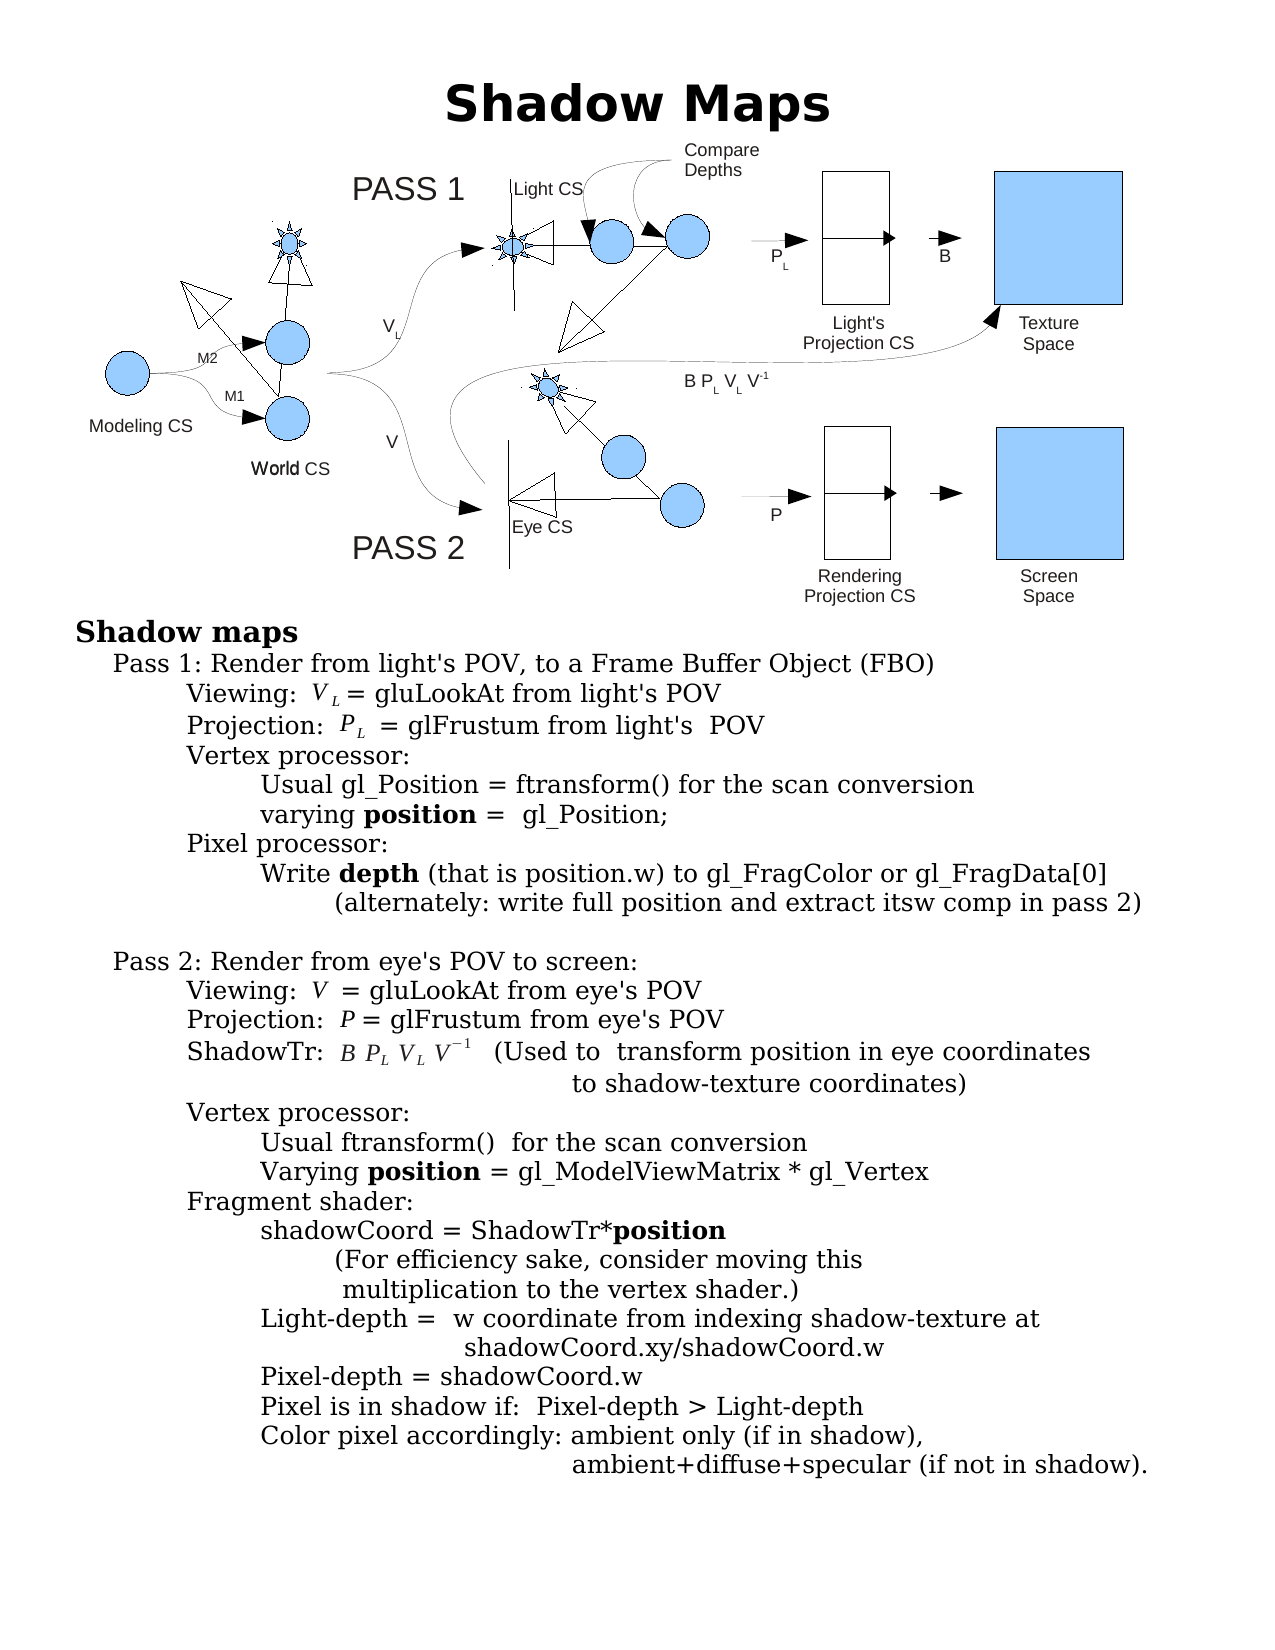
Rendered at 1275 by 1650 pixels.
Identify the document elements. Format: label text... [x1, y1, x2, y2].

text Color pixel accordingly: ambient only (if in shadow), [112, 1421, 1200, 1450]
text Pass 2: Render from eye's POV to screen: [112, 947, 1200, 976]
text Projection: = glFrustum from eye's POV [112, 1005, 1200, 1034]
text shadowCoord = ShadowTr*position [112, 1216, 1200, 1246]
text (For efficiency sake, consider moving this [112, 1246, 1200, 1275]
text multiplication to the vertex shader.) [112, 1275, 1200, 1304]
text shadowCoord.xy/shadowCoord.w [112, 1333, 1200, 1363]
subtitle Shadow Maps [75, 75, 1200, 133]
text Write depth (that is position.w) to gl_FragColor or gl_FragData[0] [112, 858, 1200, 888]
text Pass 1: Render from light's POV, to a Frame Buffer Object (FBO) [112, 649, 1200, 679]
text (alternately: write full position and extract itsw comp in pass 2) [112, 888, 1200, 917]
text varying position = gl_Position; [112, 800, 1200, 829]
text Fragment shader: [112, 1187, 1200, 1216]
text Pixel is in shadow if: Pixel-depth > Light-depth [112, 1392, 1200, 1421]
text Light-depth = w coordinate from indexing shadow-texture at [112, 1304, 1200, 1333]
text Usual ftransform() for the scan conversion [112, 1128, 1200, 1157]
text Viewing: = gluLookAt from light's POV [112, 679, 1200, 710]
text Projection: = glFrustum from light's POV [112, 710, 1200, 741]
text Usual gl_Position = ftransform() for the scan conversion [112, 770, 1200, 800]
text Viewing: = gluLookAt from eye's POV [112, 976, 1200, 1005]
text Varying position = gl_ModelViewMatrix * gl_Vertex [112, 1157, 1200, 1187]
subtitle Shadow maps [75, 159, 1200, 649]
text Pixel processor: [112, 829, 1200, 858]
text Vertex processor: [112, 1098, 1200, 1128]
text ambient+diffuse+specular (if not in shadow). [112, 1450, 1200, 1480]
text ShadowTr: (Used to transform position in eye coordinates to shadow-texture coordinates) [112, 1034, 1200, 1098]
text Vertex processor: [112, 741, 1200, 770]
text Pixel-depth = shadowCoord.w [112, 1363, 1200, 1392]
